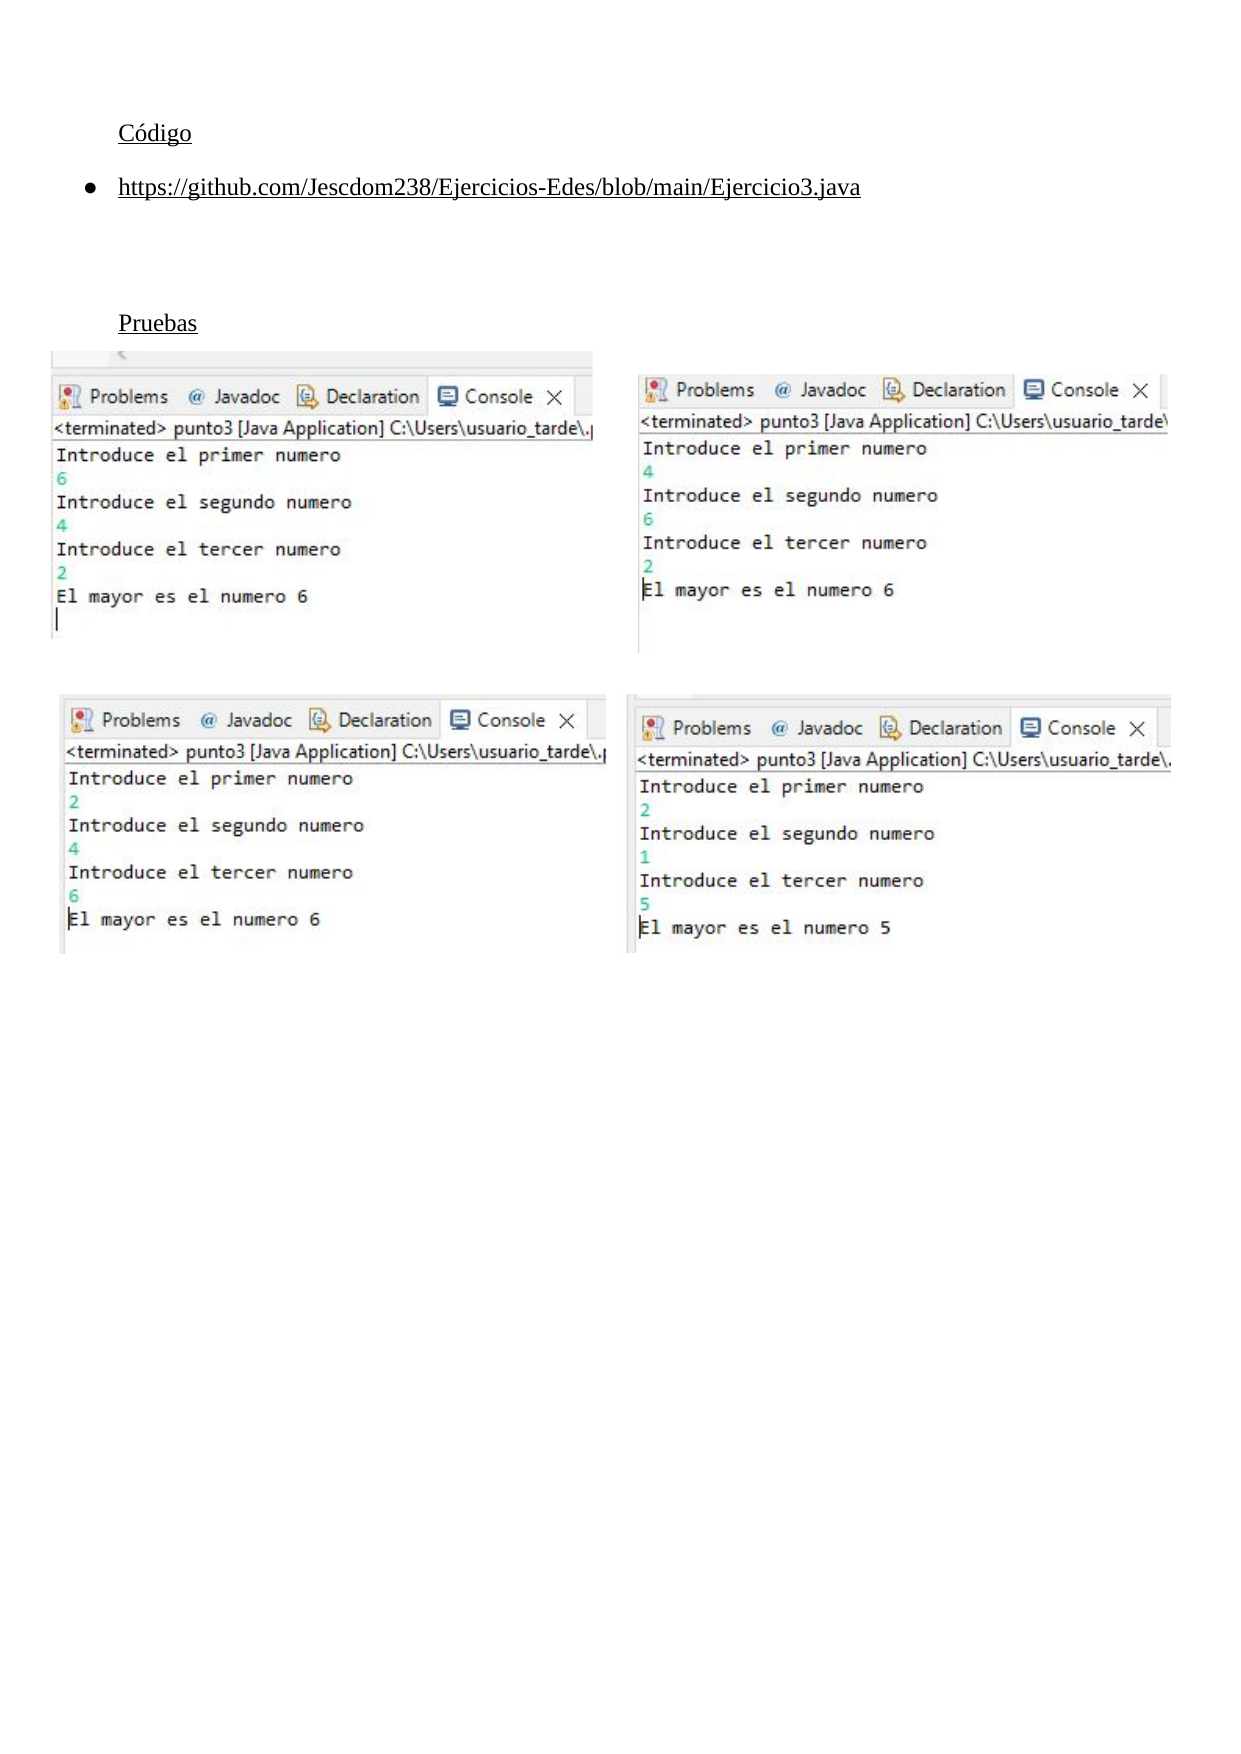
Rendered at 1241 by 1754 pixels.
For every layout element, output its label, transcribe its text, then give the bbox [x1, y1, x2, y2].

list https://github.com/Jescdom238/Ejercicios-Edes/blob/main/Ejercicio3.java [83, 172, 1122, 201]
picture [50, 351, 593, 639]
picture [638, 374, 1168, 653]
list Código [83, 118, 1122, 147]
text Pruebas [83, 308, 1122, 337]
picture [616, 694, 1171, 953]
picture [59, 694, 607, 954]
